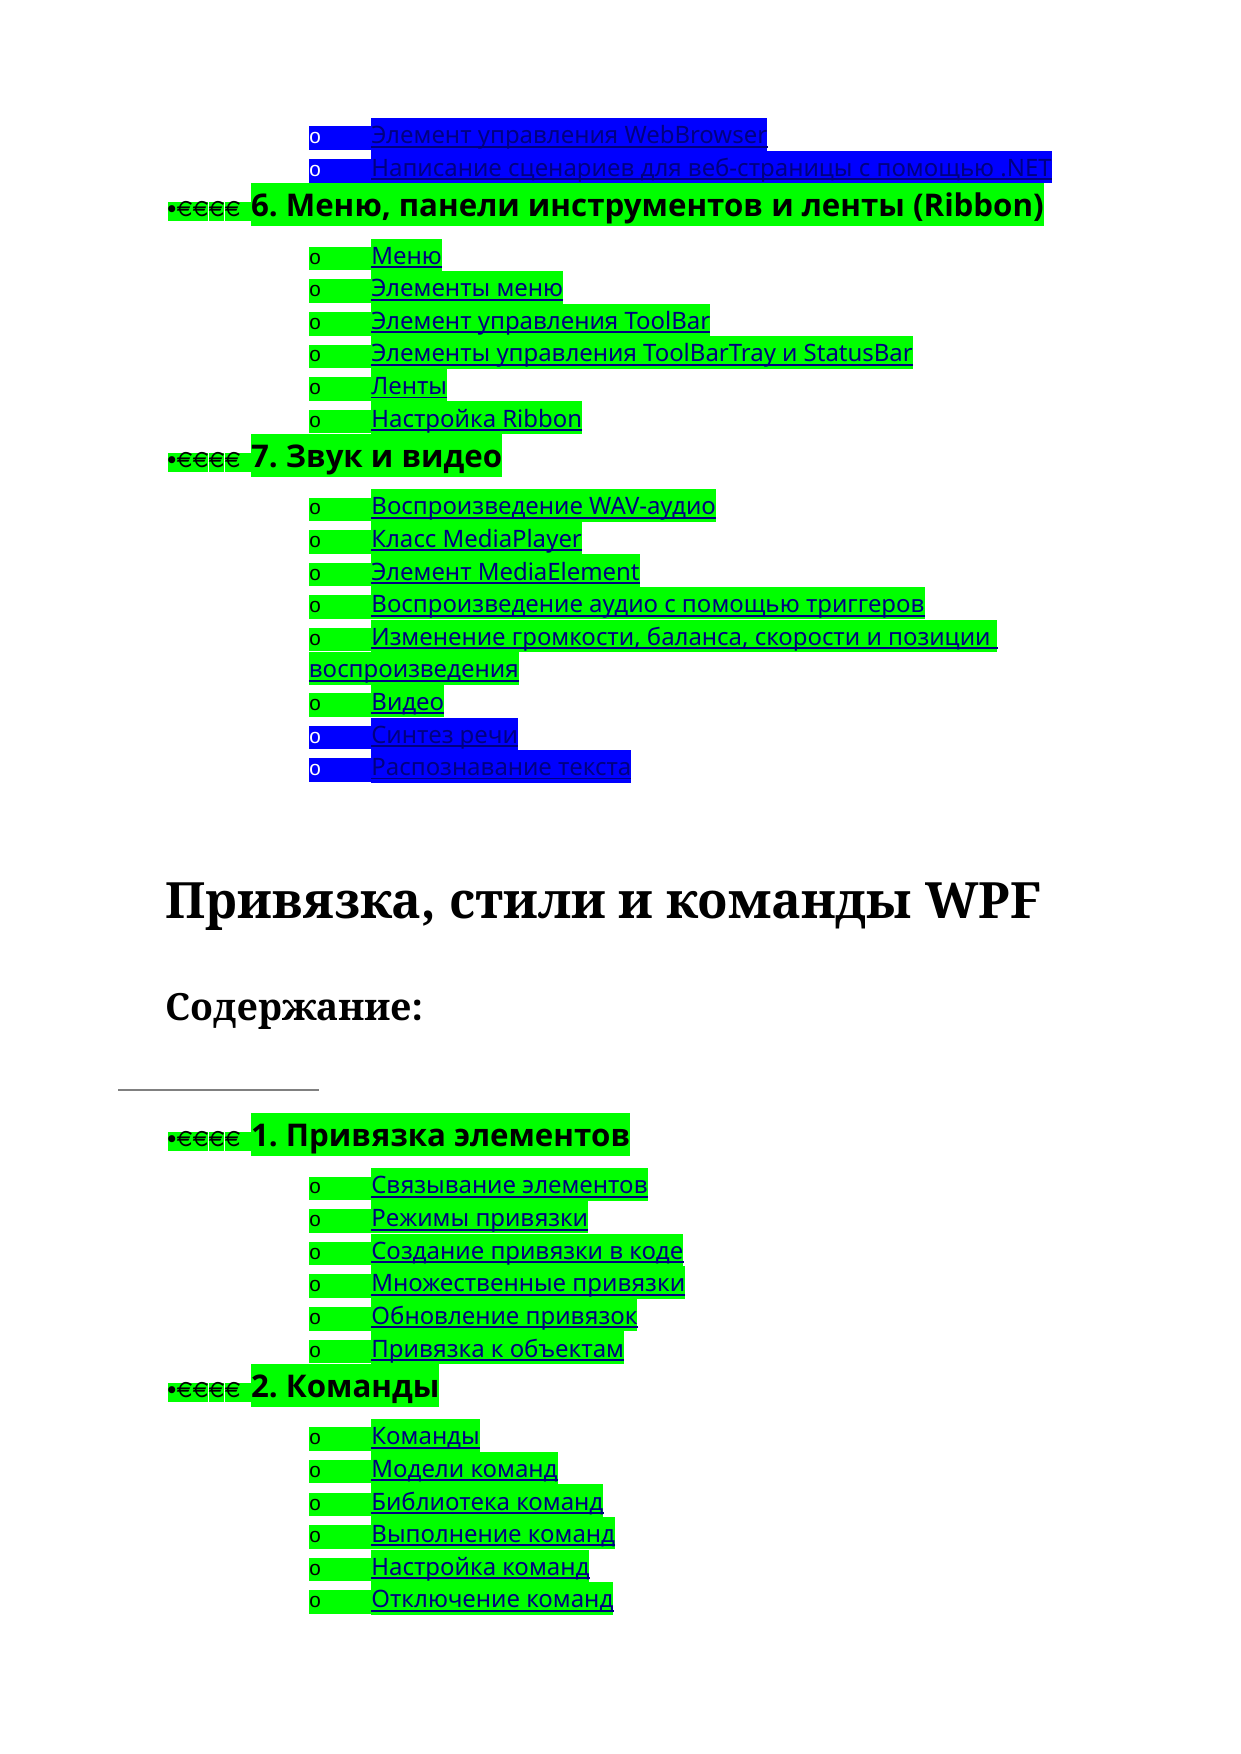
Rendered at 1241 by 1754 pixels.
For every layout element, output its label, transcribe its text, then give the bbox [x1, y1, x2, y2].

text o Элементы управления ToolBarTray и StatusBar [309, 336, 1122, 369]
text o Обновление привязок [309, 1299, 1122, 1331]
text o Элементы меню [309, 271, 1122, 304]
text Привязка, стили и команды WPF [165, 865, 1075, 933]
text o Команды [309, 1419, 1122, 1452]
text o Изменение громкости, баланса, скорости и позиции воспроизведения [309, 619, 1122, 685]
text o Выполнение команд [309, 1517, 1122, 1549]
text o Связывание элементов [309, 1168, 1122, 1201]
text o Режимы привязки [309, 1201, 1122, 1233]
text o Привязка к объектам [309, 1331, 1122, 1364]
text o Распознавание текста [309, 750, 1122, 783]
text · 7. Звук и видео [168, 434, 1122, 477]
text o Воспроизведение аудио с помощью триггеров [309, 587, 1122, 619]
text o Элемент MediaElement [309, 554, 1122, 587]
text o Отключение команд [309, 1582, 1122, 1615]
text o Библиотека команд [309, 1484, 1122, 1517]
text o Написание сценариев для веб-страницы с помощью .NET [309, 151, 1122, 183]
text o Элемент управления WebBrowser [309, 118, 1122, 151]
text o Видео [309, 685, 1122, 717]
text o Настройка команд [309, 1549, 1122, 1582]
text · 1. Привязка элементов [168, 1113, 1122, 1156]
text o Меню [309, 238, 1122, 271]
text o Элемент управления ToolBar [309, 304, 1122, 336]
text o Ленты [309, 369, 1122, 401]
text o Класс MediaPlayer [309, 522, 1122, 554]
text o Создание привязки в коде [309, 1233, 1122, 1266]
text · 6. Меню, панели инструментов и ленты (Ribbon) [168, 183, 1122, 226]
text o Настройка Ribbon [309, 401, 1122, 434]
text o Модели команд [309, 1452, 1122, 1484]
text o Синтез речи [309, 717, 1122, 750]
text · 2. Команды [168, 1364, 1122, 1407]
text o Множественные привязки [309, 1266, 1122, 1299]
text Содержание: [165, 980, 1075, 1031]
text o Воспроизведение WAV-аудио [309, 489, 1122, 522]
